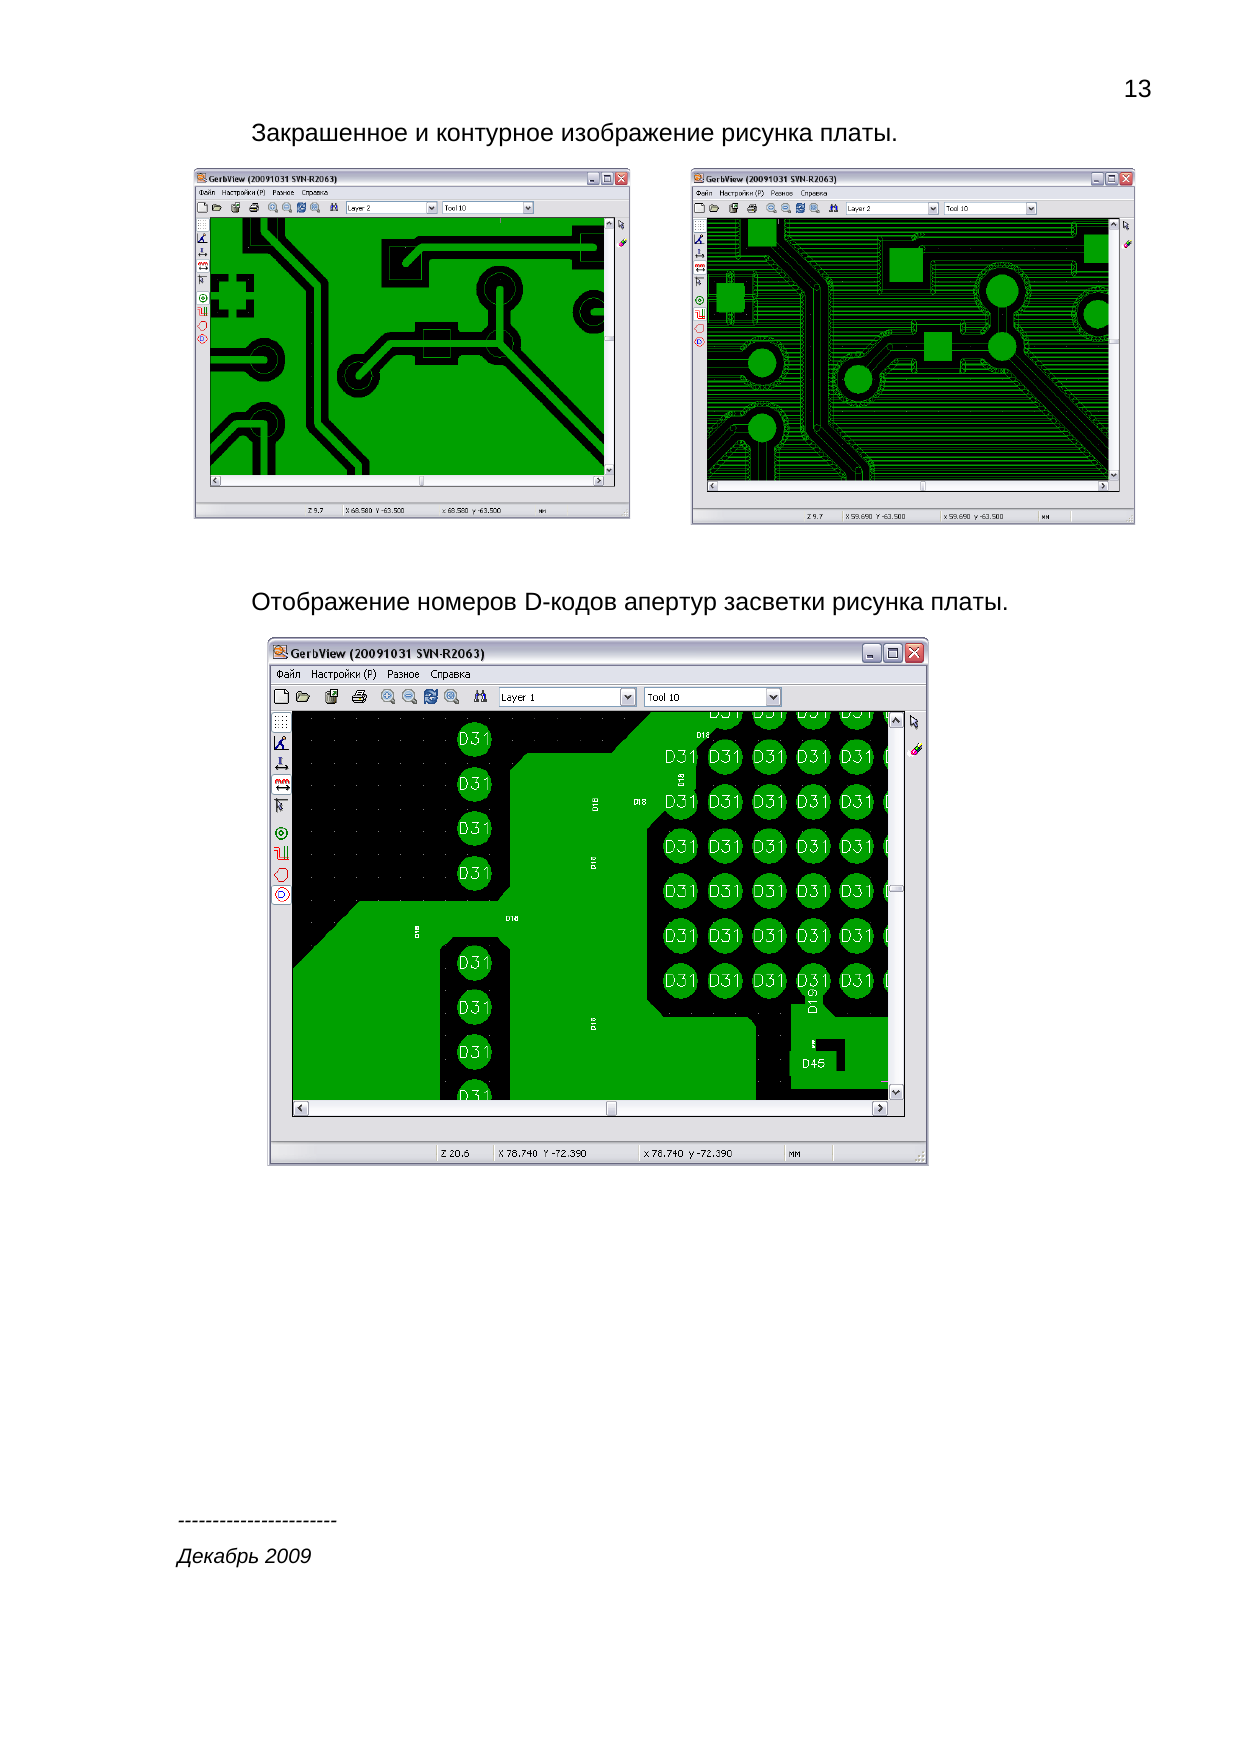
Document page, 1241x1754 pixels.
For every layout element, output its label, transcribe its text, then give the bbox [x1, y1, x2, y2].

table_header [166, 159, 663, 546]
text Декабрь 2009 [177, 1544, 1152, 1568]
text Отображение номеров D-кодов апертур засветки рисунка платы. [177, 587, 1152, 616]
text ----------------------- [177, 1508, 1152, 1532]
text Закрашенное и контурное изображение рисунка платы. [177, 118, 1152, 147]
picture [267, 637, 929, 1166]
table_header [663, 159, 1163, 546]
picture [193, 168, 630, 519]
picture [690, 168, 1135, 525]
